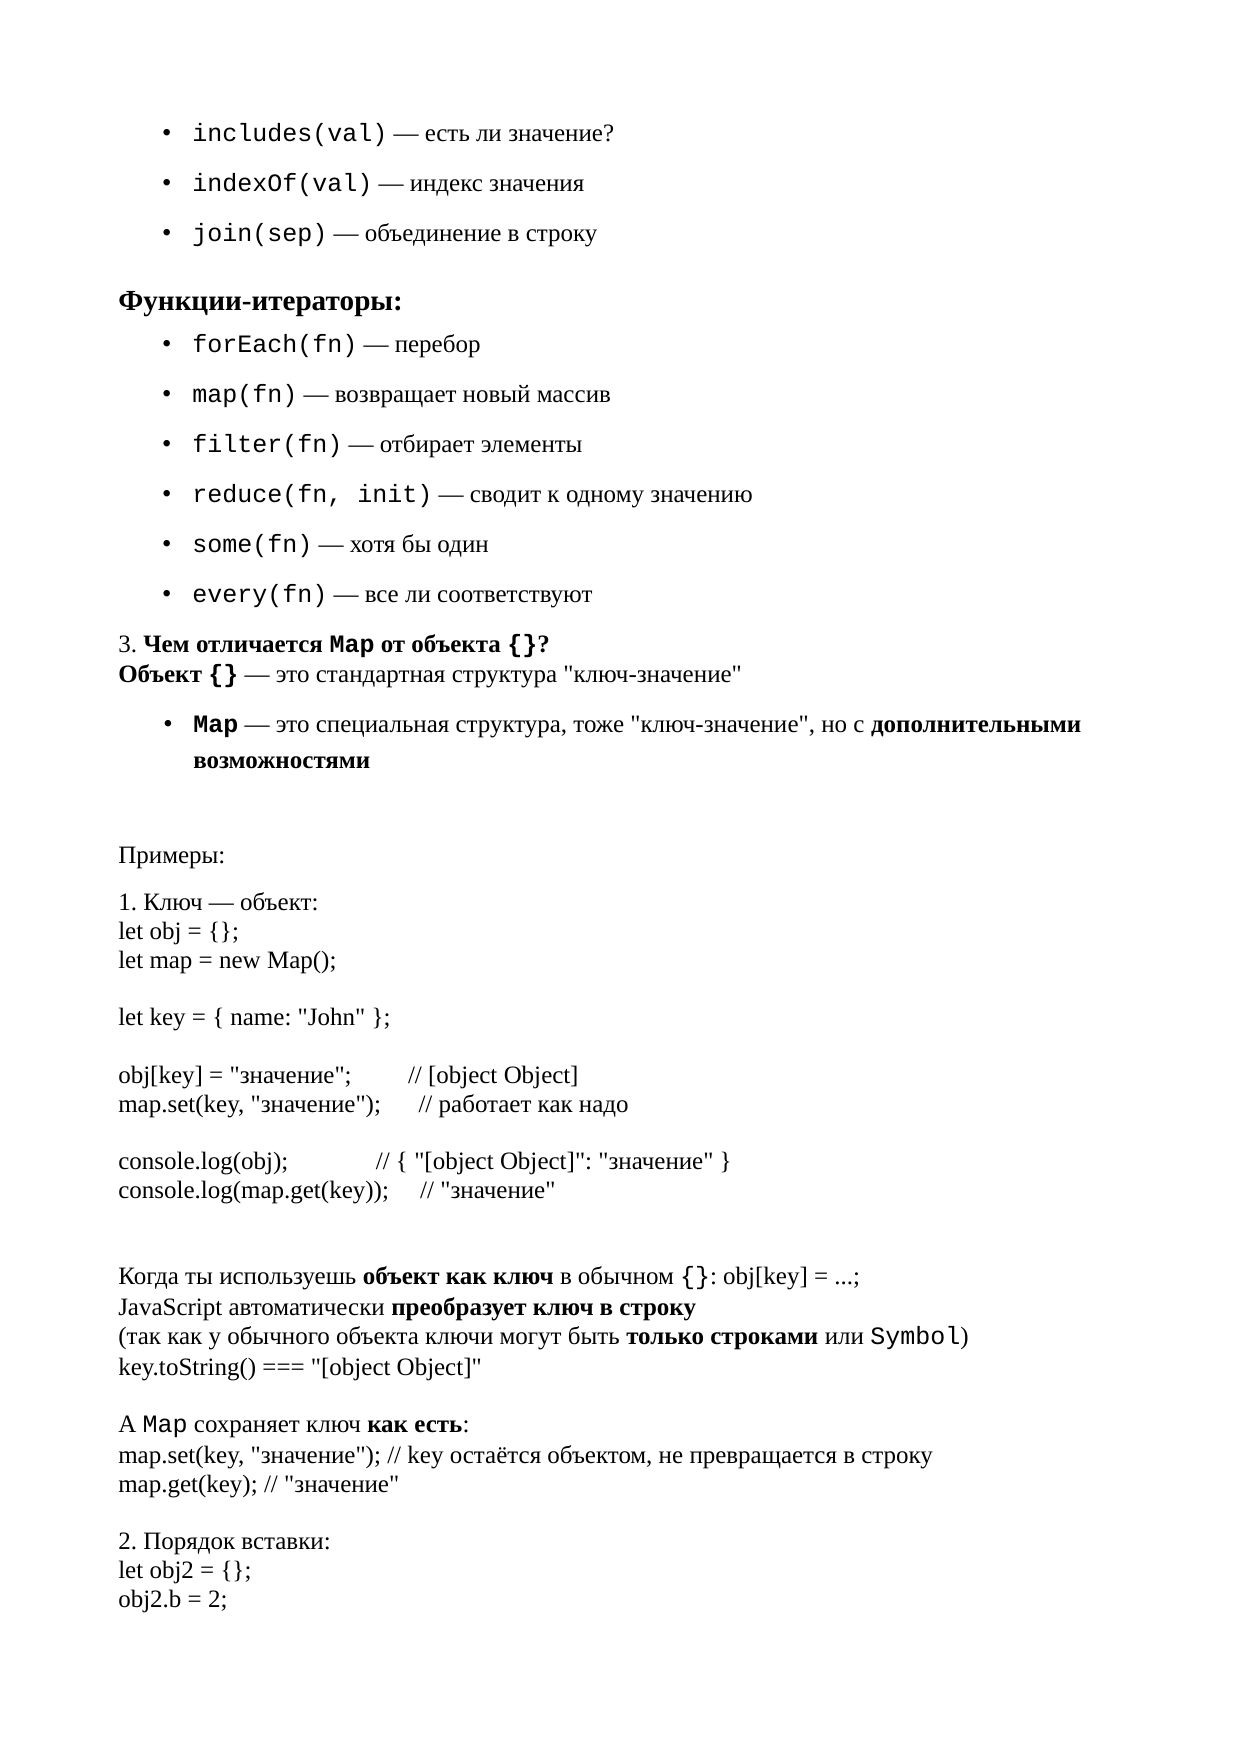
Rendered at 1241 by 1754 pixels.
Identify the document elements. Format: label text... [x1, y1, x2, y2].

text key.toString() === "[object Object]" [118, 1352, 1122, 1380]
text let obj2 = {}; [118, 1555, 1122, 1584]
list indexOf(val) — индекс значения [162, 168, 1122, 199]
text Примеры: [118, 840, 1122, 869]
text А Map сохраняет ключ как есть: [118, 1409, 1122, 1440]
text obj[key] = "значение"; // [object Object] [118, 1060, 1122, 1089]
text let map = new Map(); [118, 945, 1122, 974]
list every(fn) — все ли соответствуют [162, 579, 1122, 609]
list Map — это специальная структура, тоже "ключ-значение", но с дополнительными возможностями [164, 709, 1122, 773]
text console.log(obj); // { "[object Object]": "значение" } [118, 1146, 1122, 1175]
list includes(val) — есть ли значение? [162, 118, 1122, 149]
text let key = { name: "John" }; [118, 1002, 1122, 1031]
text Когда ты используешь объект как ключ в обычном {}: obj[key] = ...; [118, 1261, 1122, 1292]
text 3. Чем отличается Map от объекта {}? [118, 629, 1122, 659]
text JavaScript автоматически преобразует ключ в строку (так как у обычного объекта ключи могут быть только строками или Symbol) [118, 1292, 1122, 1352]
text obj2.b = 2; [118, 1584, 1122, 1612]
text 1. Ключ — объект: [118, 887, 1122, 916]
list filter(fn) — отбирает элементы [162, 429, 1122, 459]
text map.set(key, "значение"); // key остаётся объектом, не превращается в строку [118, 1440, 1122, 1469]
text 2. Порядок вставки: [118, 1526, 1122, 1555]
list join(sep) — объединение в строку [162, 218, 1122, 249]
text map.get(key); // "значение" [118, 1469, 1122, 1497]
list some(fn) — хотя бы один [162, 529, 1122, 559]
text console.log(map.get(key)); // "значение" [118, 1175, 1122, 1204]
list forEach(fn) — перебор [162, 329, 1122, 359]
text Объект {} — это стандартная структура "ключ-значение" [118, 659, 1122, 690]
list map(fn) — возвращает новый массив [162, 379, 1122, 409]
subtitle Функции-итераторы: [118, 283, 1122, 316]
list reduce(fn, init) — сводит к одному значению [162, 479, 1122, 509]
text let obj = {}; [118, 916, 1122, 945]
text map.set(key, "значение"); // работает как надо [118, 1089, 1122, 1117]
